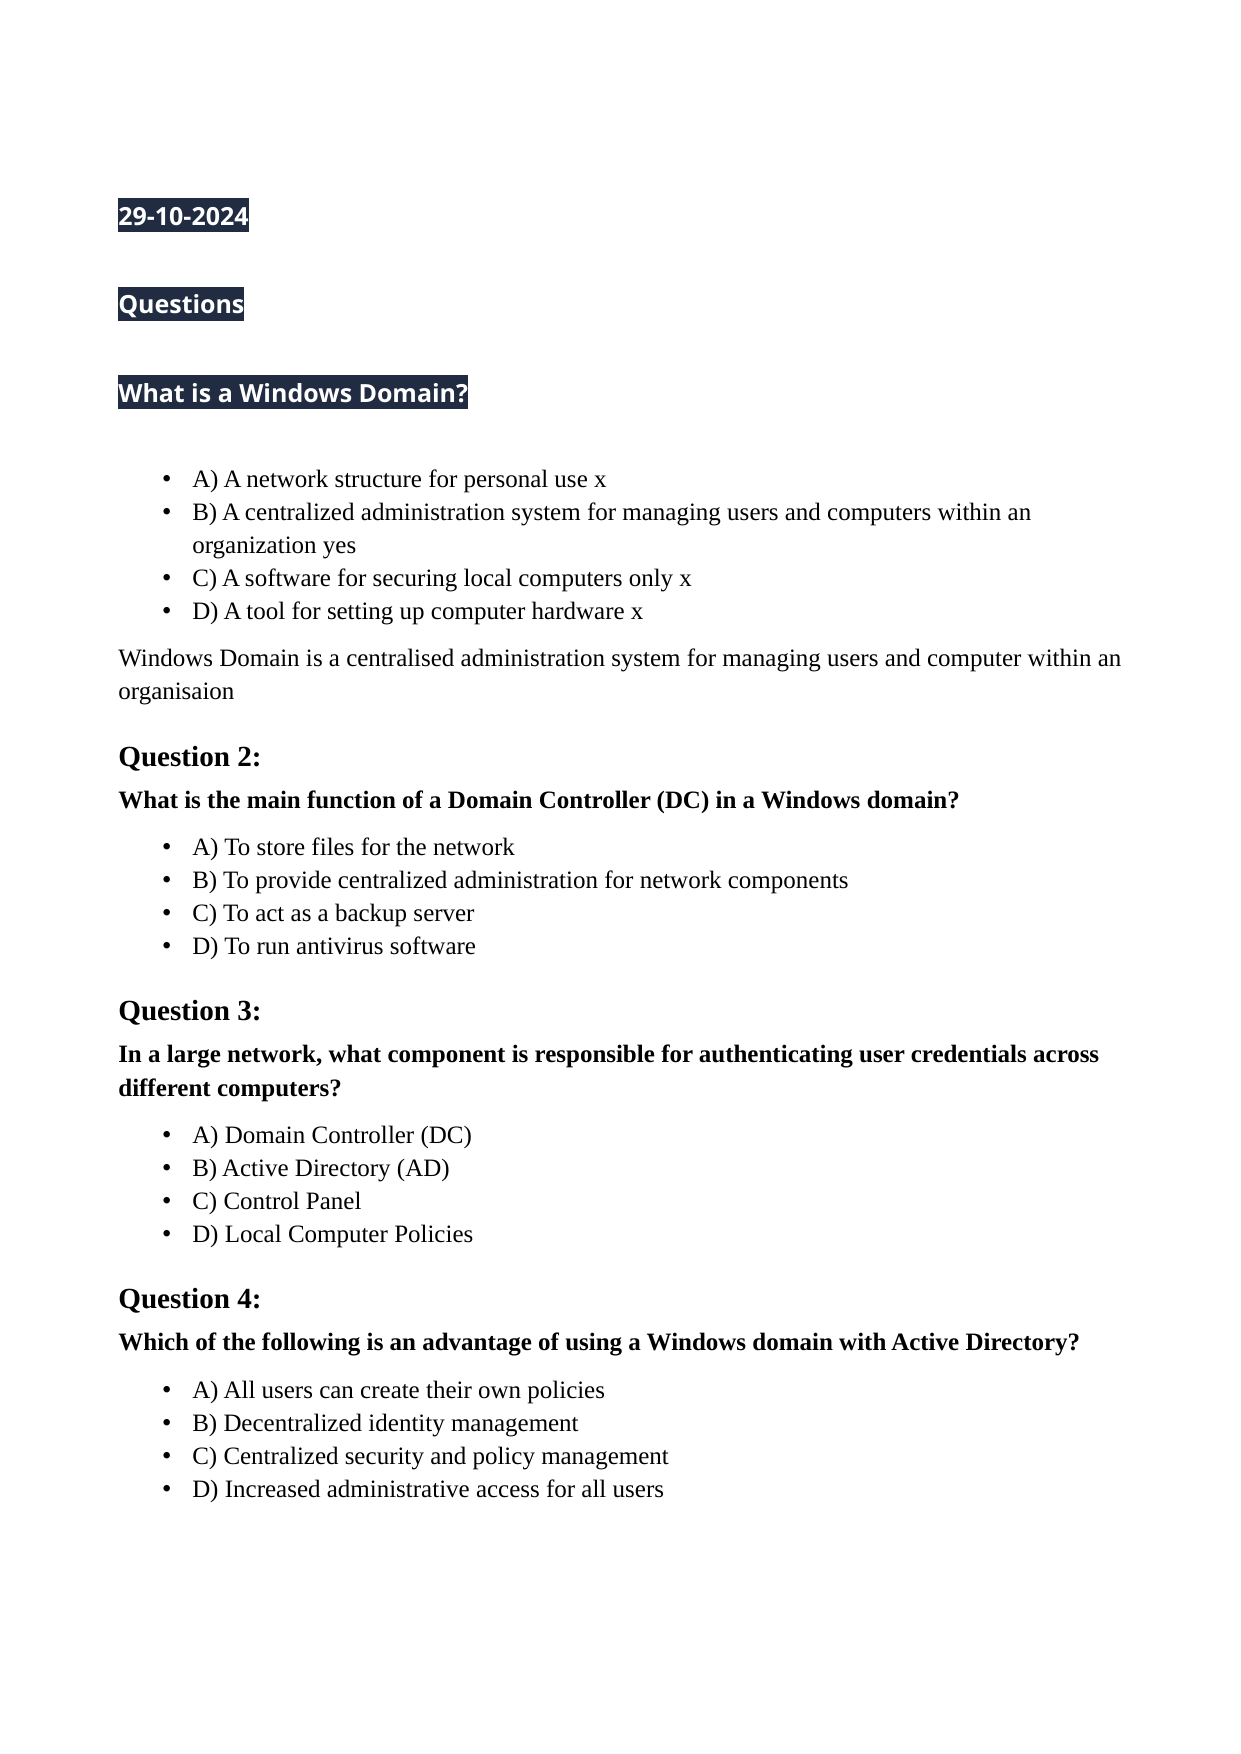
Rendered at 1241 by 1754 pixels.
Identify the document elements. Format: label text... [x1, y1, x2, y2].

list B) A centralized administration system for managing users and computers within an organization yes [162, 497, 1122, 558]
list C) Control Panel [162, 1186, 1122, 1215]
subtitle Question 3: [118, 993, 1122, 1027]
text What is the main function of a Domain Controller (DC) in a Windows domain? [118, 785, 1122, 813]
list D) A tool for setting up computer hardware x [162, 596, 1122, 624]
list B) To provide centralized administration for network components [162, 865, 1122, 894]
list A) All users can create their own policies [162, 1375, 1122, 1404]
list A) To store files for the network [162, 832, 1122, 861]
list B) Decentralized identity management [162, 1408, 1122, 1437]
text 29-10-2024 [118, 198, 1122, 232]
list B) Active Directory (AD) [162, 1153, 1122, 1182]
list D) Increased administrative access for all users [162, 1474, 1122, 1503]
text In a large network, what component is responsible for authenticating user credentials across different computers? [118, 1039, 1122, 1101]
list C) To act as a backup server [162, 898, 1122, 927]
list D) Local Computer Policies [162, 1219, 1122, 1248]
subtitle Question 4: [118, 1281, 1122, 1315]
list D) To run antivirus software [162, 931, 1122, 960]
list A) A network structure for personal use x [162, 464, 1122, 492]
text What is a Windows Domain? [118, 375, 1122, 409]
text Which of the following is an advantage of using a Windows domain with Active Directory? [118, 1327, 1122, 1356]
text Questions [118, 287, 1122, 321]
list C) A software for securing local computers only x [162, 563, 1122, 592]
list C) Centralized security and policy management [162, 1441, 1122, 1470]
subtitle Question 2: [118, 739, 1122, 772]
text Windows Domain is a centralised administration system for managing users and computer within an organisaion [118, 643, 1122, 705]
list A) Domain Controller (DC) [162, 1120, 1122, 1149]
